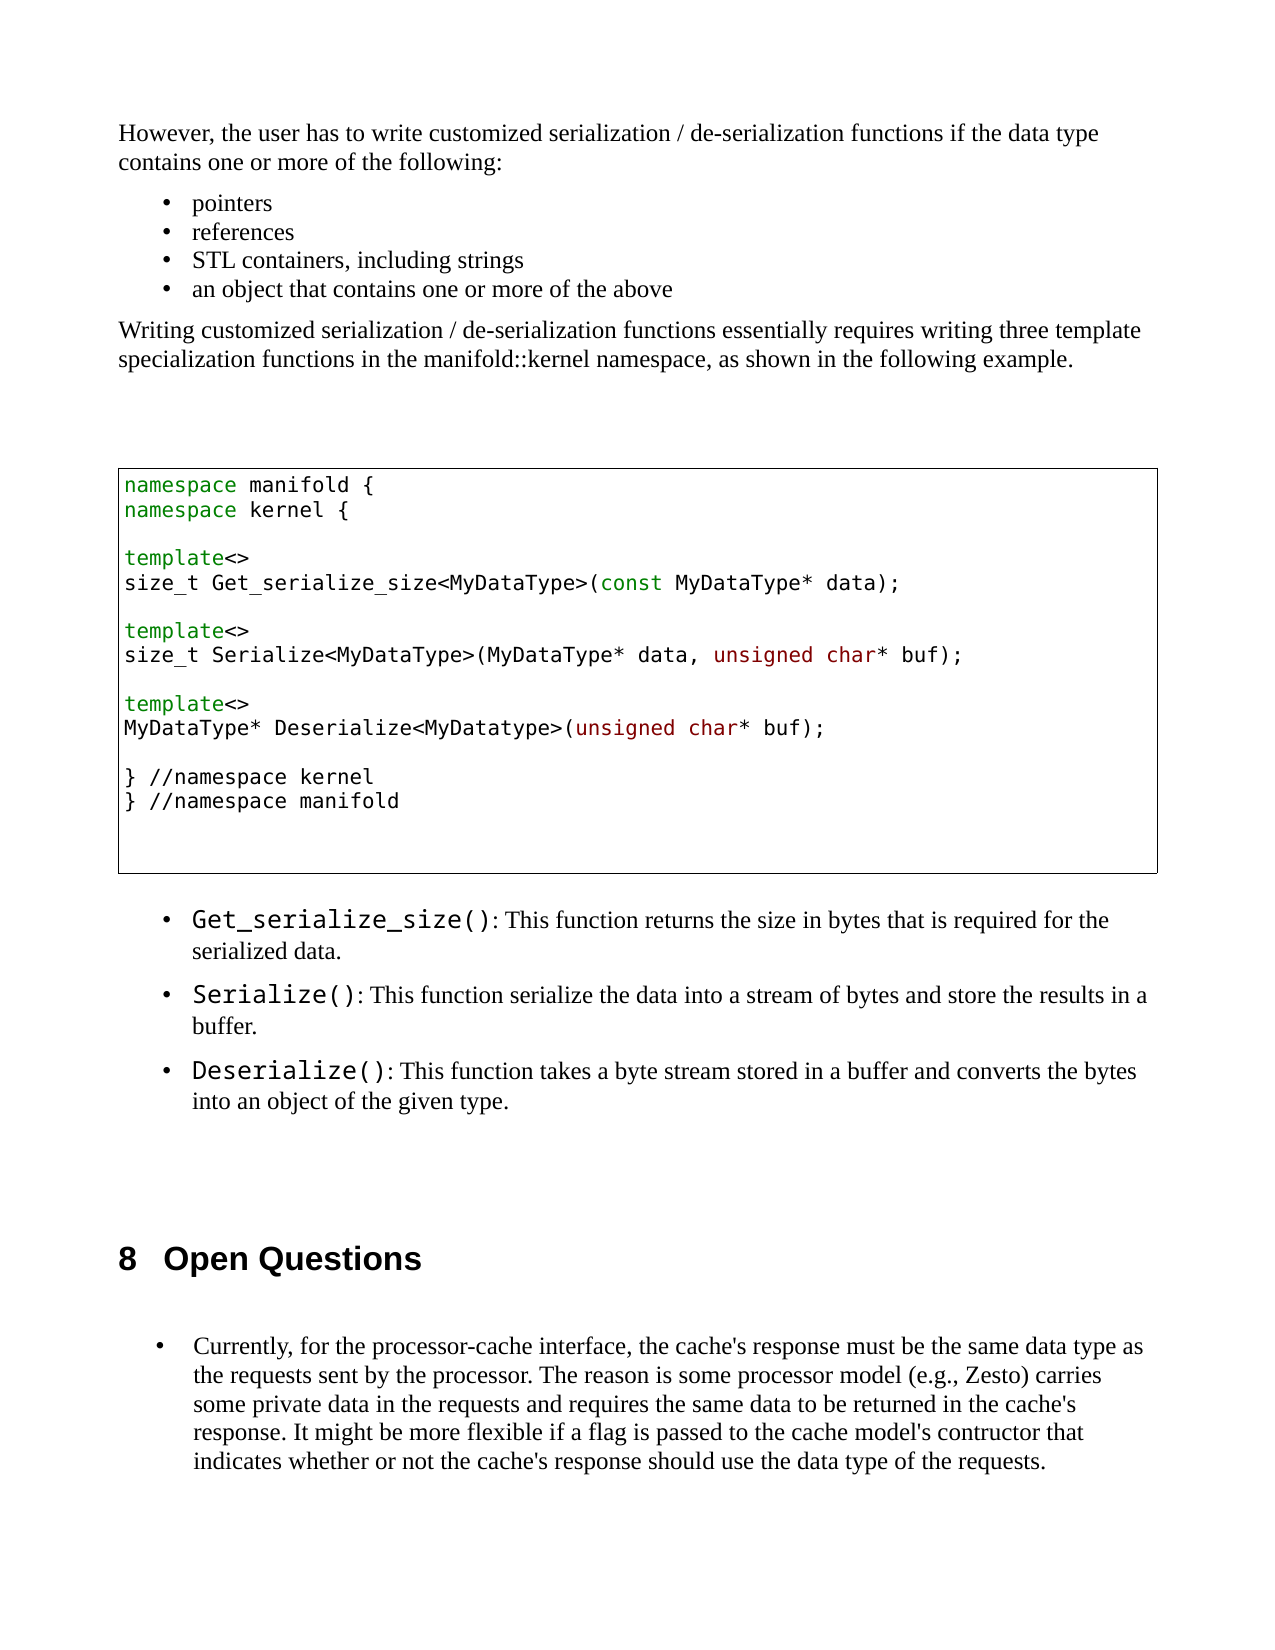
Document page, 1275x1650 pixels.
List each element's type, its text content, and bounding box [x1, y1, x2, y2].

list Currently, for the processor-cache interface, the cache's response must be the same data type as the requests sent by the processor. The reason is some processor model (e.g., Zesto) carries some private data in the requests and requires the same data to be returned in the cache's response. It might be more flexible if a flag is passed to the cache model's contructor that indicates whether or not the cache's response should use the data type of the requests. [156, 1331, 1157, 1475]
text However, the user has to write customized serialization / de-serialization functions if the data type contains one or more of the following: [118, 118, 1157, 176]
subtitle Open Questions [118, 1239, 1157, 1277]
list an object that contains one or more of the above [162, 274, 1157, 303]
list pointers [162, 188, 1157, 217]
table_header namespace manifold { namespace kernel { template<> size_t Get_serialize_size<MyDataType>(const MyDataType* data); template<> size_t Serialize<MyDataType>(MyDataType* data, unsigned char* buf); template<> MyDataType* Deserialize<MyDatatype>(unsigned char* buf); } //namespace kernel } //namespace manifold [119, 469, 1157, 873]
list STL containers, including strings [162, 246, 1157, 274]
list references [162, 217, 1157, 246]
list Serialize(): This function serialize the data into a stream of bytes and store the results in a buffer. [162, 977, 1157, 1040]
text Writing customized serialization / de-serialization functions essentially requires writing three template specialization functions in the manifold::kernel namespace, as shown in the following example. [118, 316, 1157, 373]
list Deserialize(): This function takes a byte stream stored in a buffer and converts the bytes into an object of the given type. [162, 1052, 1157, 1115]
list Get_serialize_size(): This function returns the size in bytes that is required for the serialized data. [162, 902, 1157, 964]
